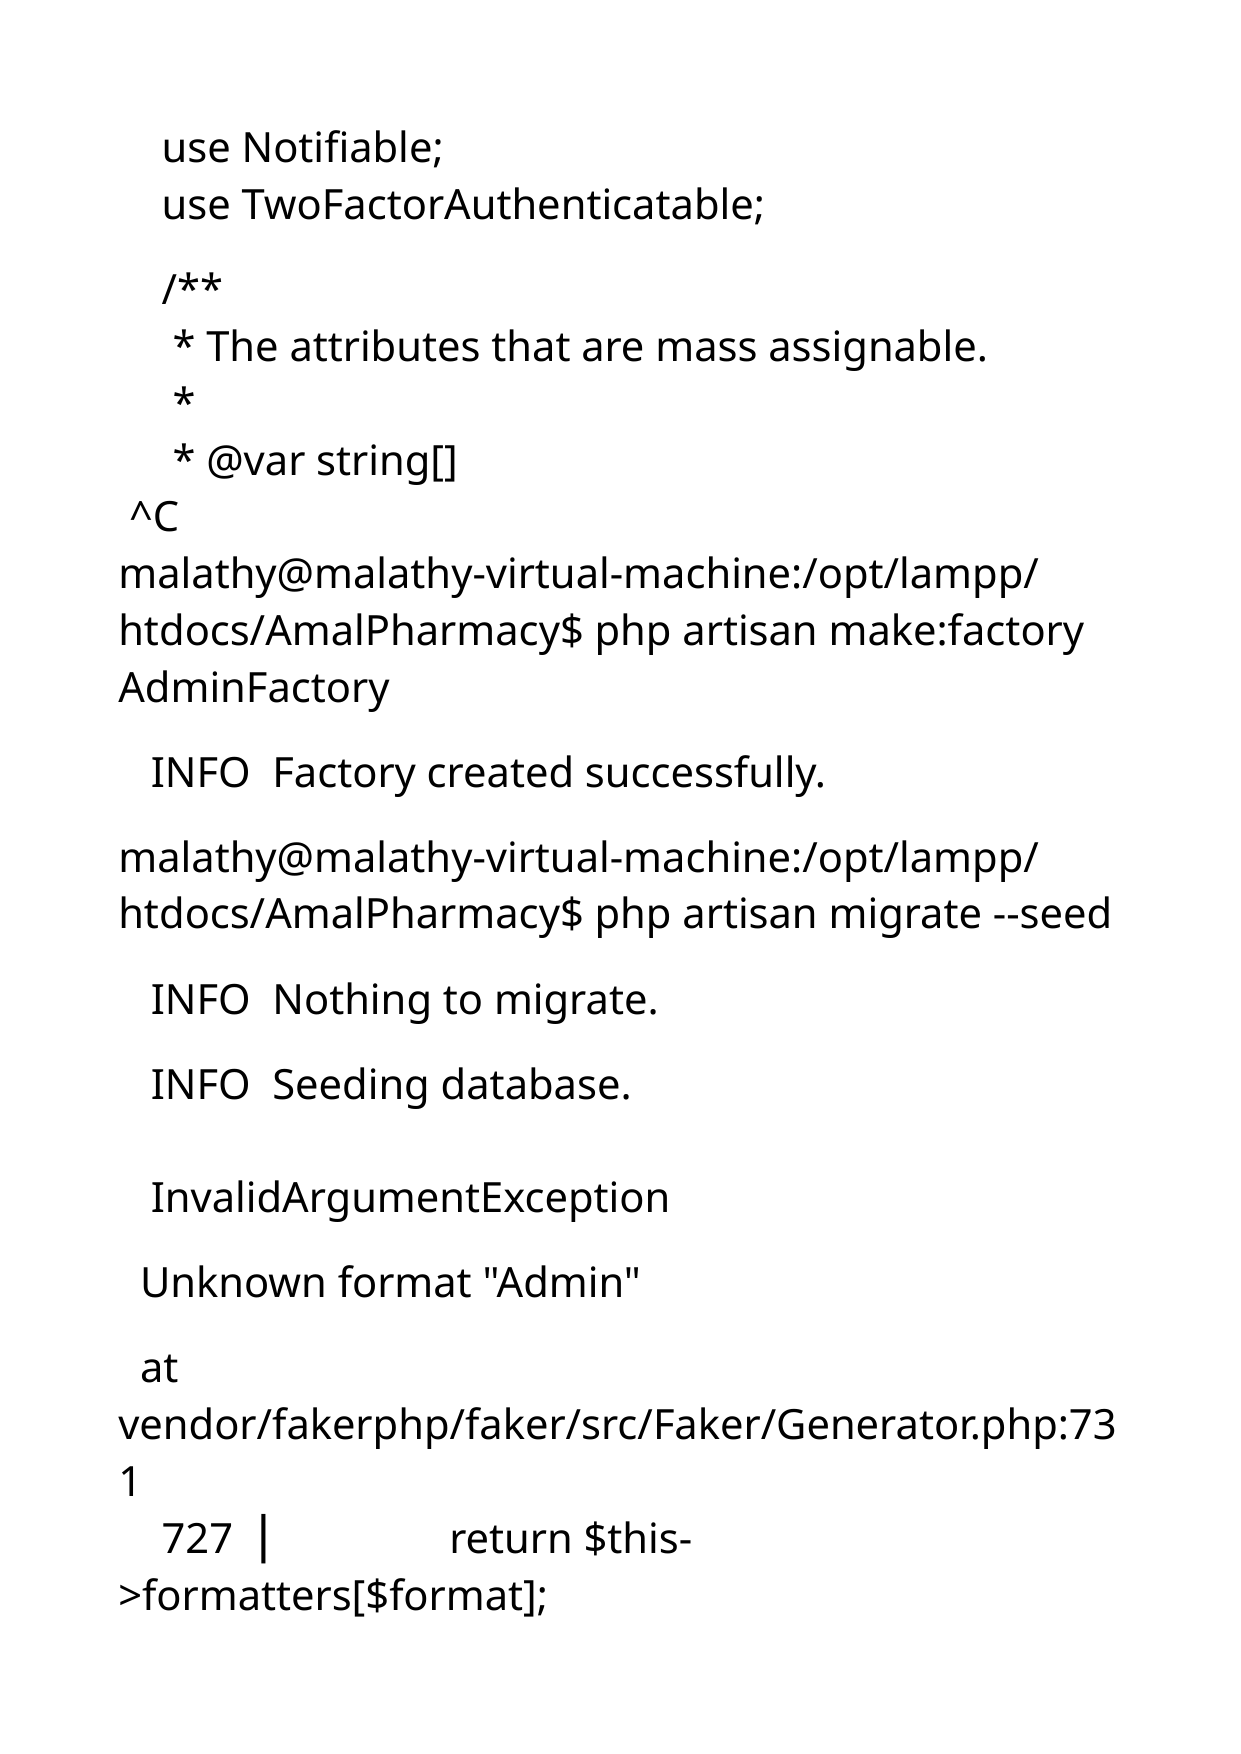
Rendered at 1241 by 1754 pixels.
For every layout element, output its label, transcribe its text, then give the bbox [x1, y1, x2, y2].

text 727▕ return $this->formatters[$format]; [118, 1508, 1122, 1622]
text * @var string[] [118, 430, 1122, 487]
text at vendor/fakerphp/faker/src/Faker/Generator.php:731 [118, 1338, 1122, 1508]
text InvalidArgumentException [118, 1168, 1122, 1225]
text use TwoFactorAuthenticatable; [118, 175, 1122, 232]
text use Notifiable; [118, 118, 1122, 175]
text INFO Seeding database. [118, 1054, 1122, 1111]
text malathy@malathy-virtual-machine:/opt/lampp/htdocs/AmalPharmacy$ php artisan make:factory AdminFactory [118, 544, 1122, 714]
text Unknown format "Admin" [118, 1253, 1122, 1310]
text * The attributes that are mass assignable. [118, 317, 1122, 373]
text * [118, 373, 1122, 430]
text malathy@malathy-virtual-machine:/opt/lampp/htdocs/AmalPharmacy$ php artisan migrate --seed [118, 828, 1122, 941]
text INFO Factory created successfully. [118, 742, 1122, 799]
text ^C [118, 487, 1122, 544]
text INFO Nothing to migrate. [118, 969, 1122, 1026]
text /** [118, 260, 1122, 317]
